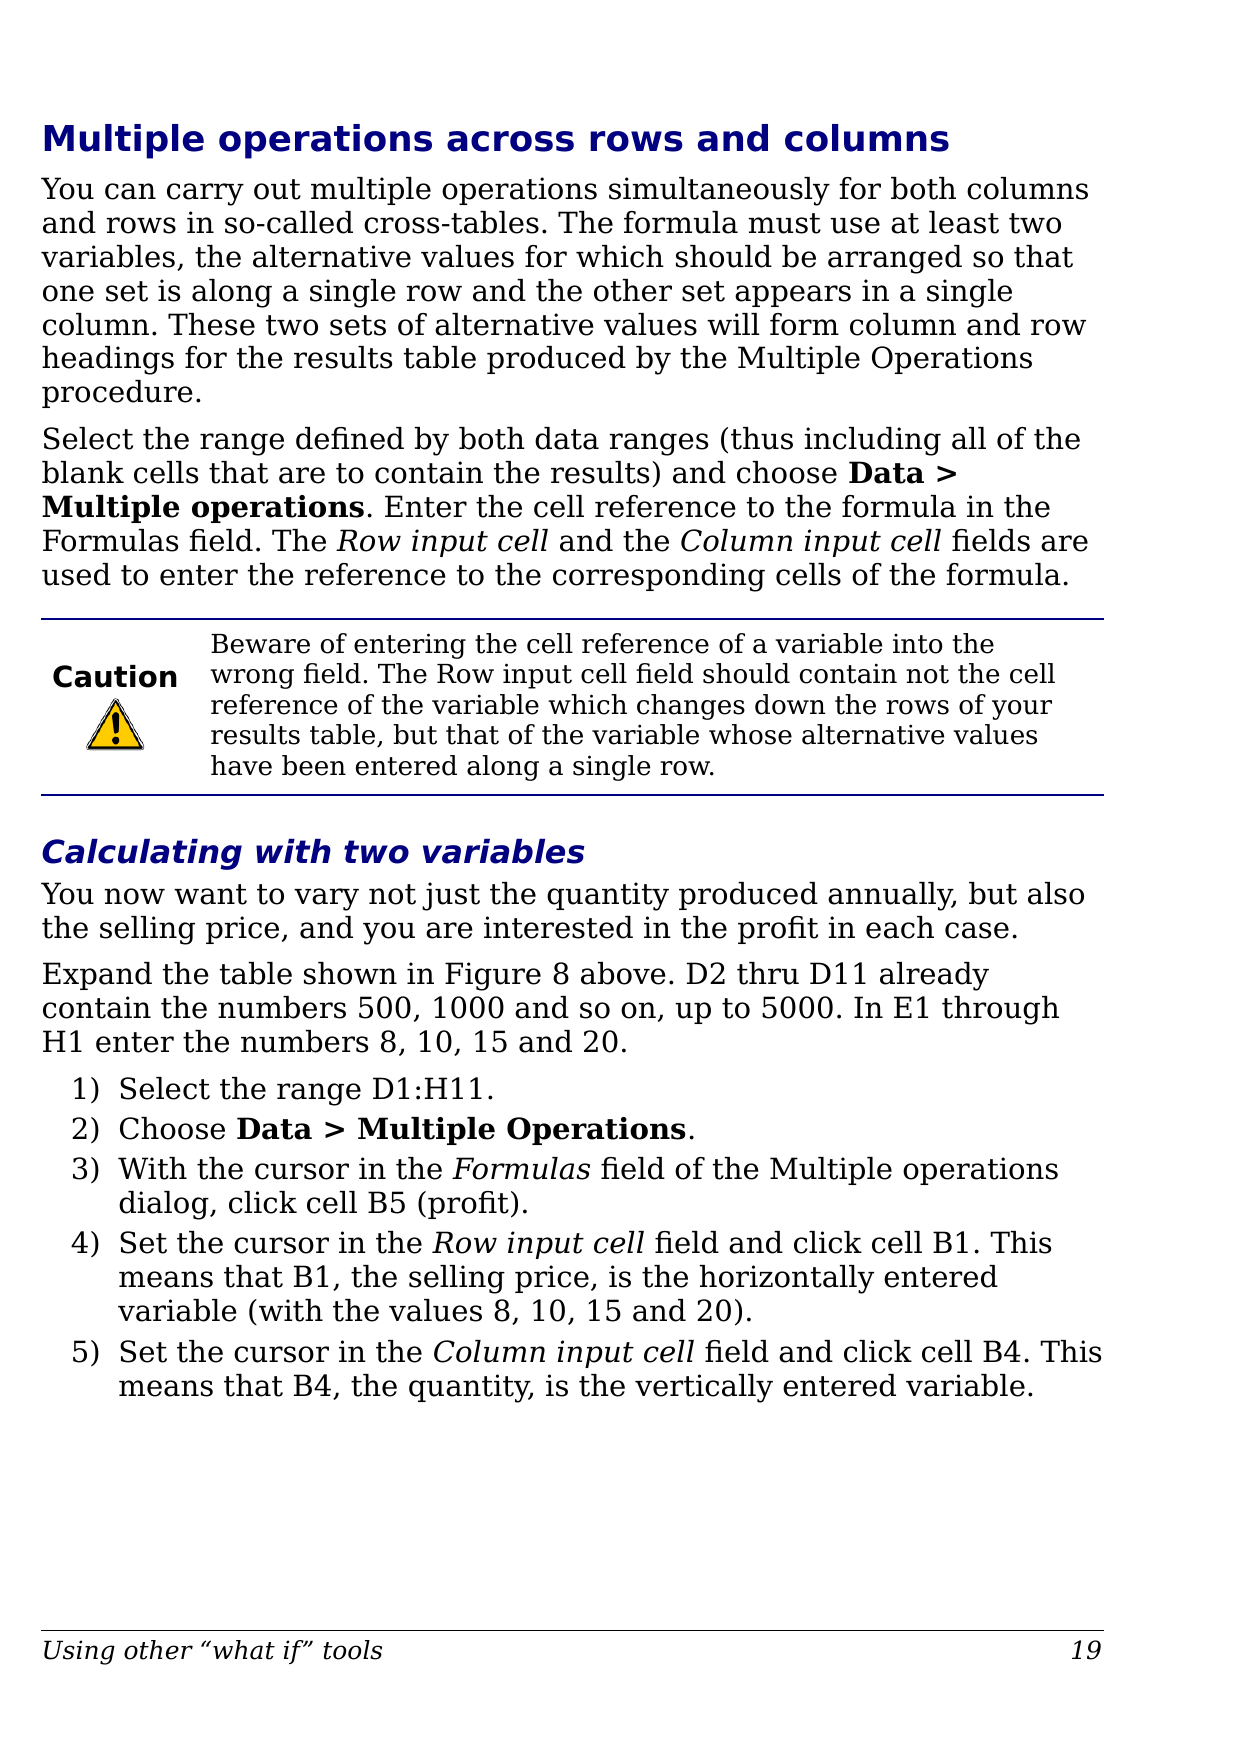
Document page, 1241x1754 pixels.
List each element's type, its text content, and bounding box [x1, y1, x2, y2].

table_header Caution [41, 620, 189, 794]
text Select the range defined by both data ranges (thus including all of the blank cells that are to contain the results) and choose Data > Multiple operations. Enter the cell reference to the formula in the Formulas field. The Row input cell and the Column input cell fields are used to enter the reference to the corresponding cells of the formula. [41, 422, 1104, 593]
text You can carry out multiple operations simultaneously for both columns and rows in so-called cross-tables. The formula must use at least two variables, the alternative values for which should be arranged so that one set is along a single row and the other set appears in a single column. These two sets of alternative values will form column and row headings for the results table produced by the Multiple Operations procedure. [41, 172, 1104, 410]
list Select the range D1:H11. [100, 1072, 1104, 1106]
list Choose Data > Multiple Operations. [100, 1112, 1104, 1146]
list Set the cursor in the Column input cell field and click cell B4. This means that B4, the quantity, is the vertically entered variable. [100, 1335, 1104, 1403]
text Expand the table shown in Figure 8 above. D2 thru D11 already contain the numbers 500, 1000 and so on, up to 5000. In E1 through H1 enter the numbers 8, 10, 15 and 20. [41, 958, 1104, 1059]
text You now want to vary not just the quantity produced annually, but also the selling price, and you are interested in the profit in each case. [41, 877, 1104, 945]
subtitle Multiple operations across rows and columns [41, 118, 1104, 159]
table_header Beware of entering the cell reference of a variable into the wrong field. The Row input cell field should contain not the cell reference of the variable which changes down the rows of your results table, but that of the variable whose alternative values have been entered along a single row. [189, 620, 1104, 794]
list With the cursor in the Formulas field of the Multiple operations dialog, click cell B5 (profit). [100, 1153, 1104, 1221]
list Set the cursor in the Row input cell field and click cell B1. This means that B1, the selling price, is the horizontally entered variable (with the values 8, 10, 15 and 20). [100, 1227, 1104, 1329]
subtitle Calculating with two variables [41, 834, 1104, 871]
picture [82, 694, 148, 754]
